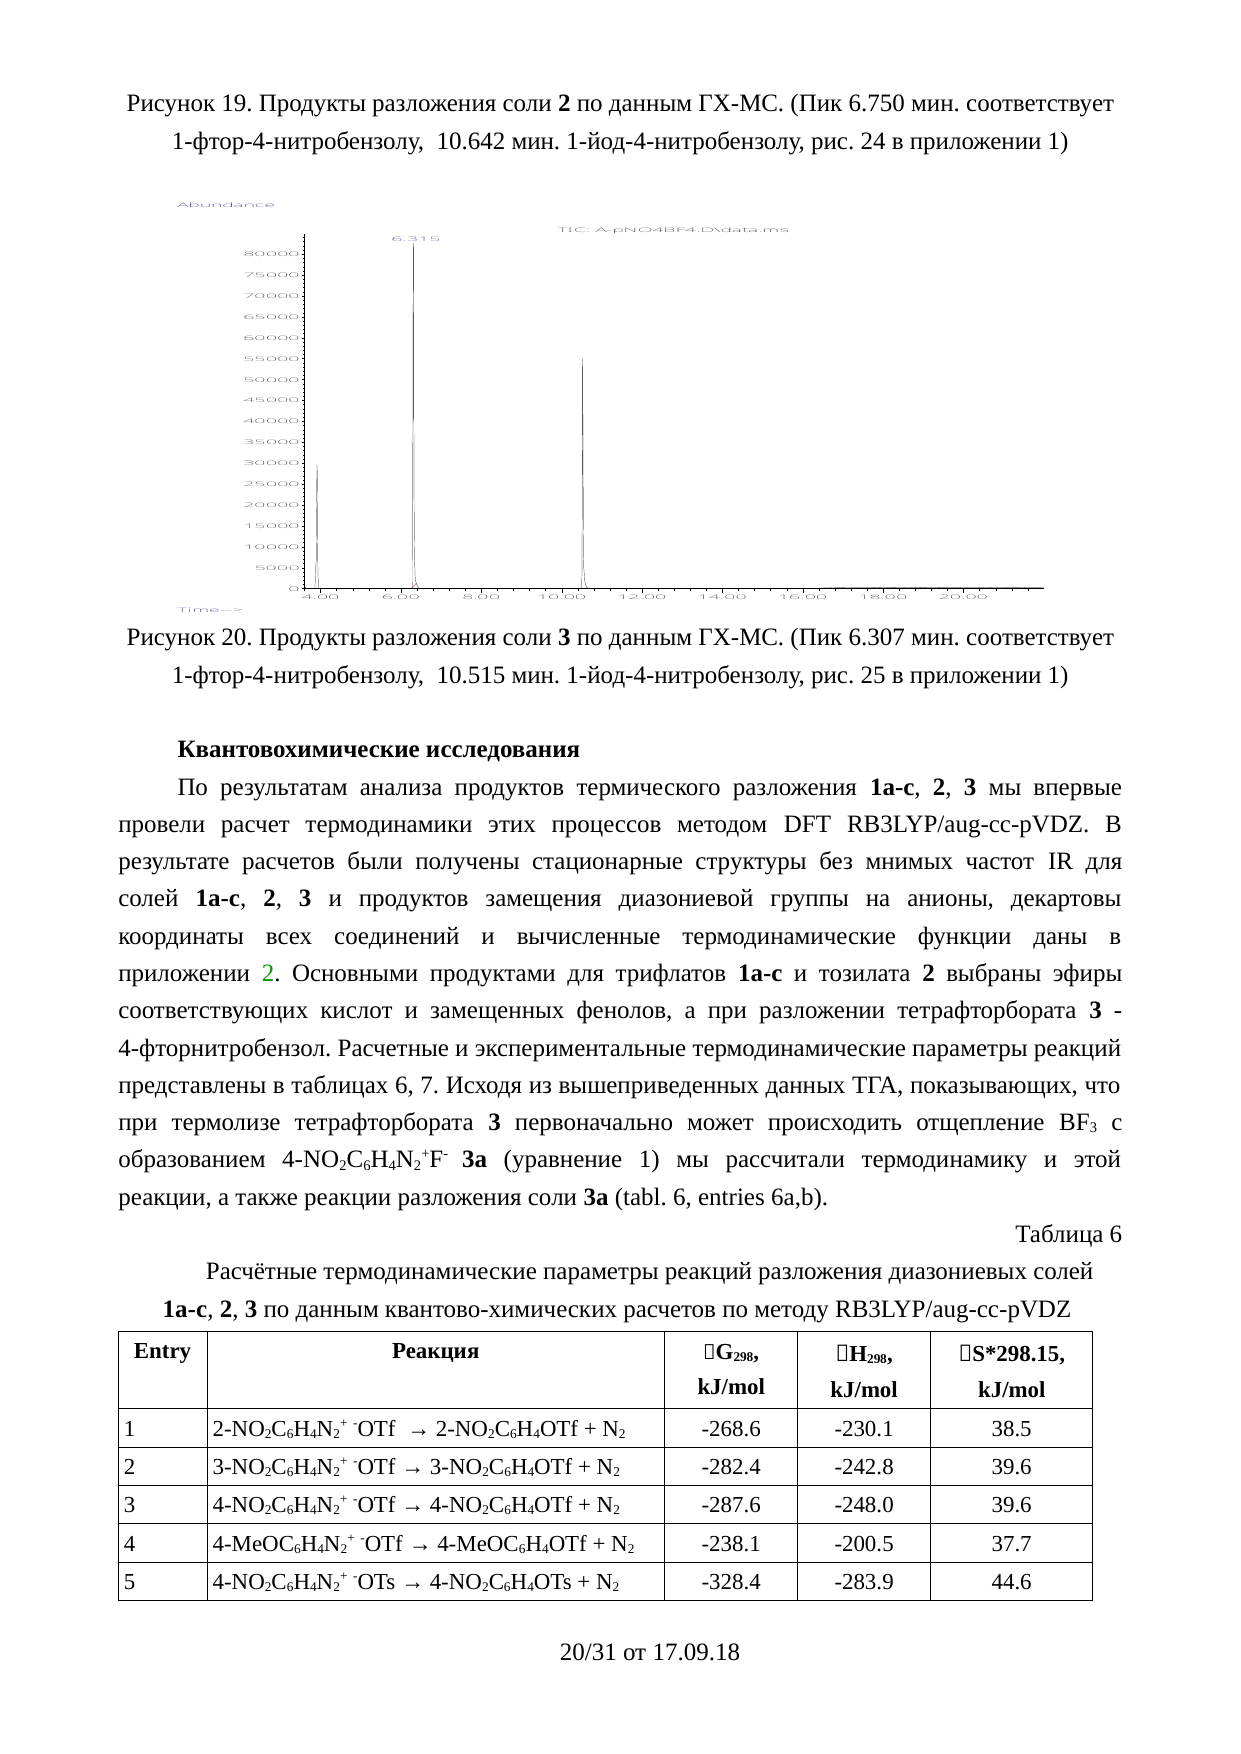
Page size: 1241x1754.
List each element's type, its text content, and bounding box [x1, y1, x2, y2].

table_cell 37.7 [931, 1524, 1092, 1562]
table_cell -287.6 [665, 1486, 797, 1523]
table_cell -242.8 [798, 1448, 930, 1485]
table_cell 4-MeOC6H4N2+ -OTf → 4-MeOC6H4OTf + N2 [208, 1524, 664, 1562]
table_cell 39.6 [931, 1448, 1092, 1485]
table_cell 44.6 [931, 1563, 1092, 1600]
table_header Реакция [208, 1332, 664, 1408]
text По результатам анализа продуктов термического разложения 1a-c, 2, 3 мы впервые провели расчет термодинамики этих процессов методом DFT RB3LYP/aug-cc-pVDZ. В результате расчетов были получены стационарные структуры без мнимых частот IR для солей 1a-c, 2, 3 и продуктов замещения диазониевой группы на анионы, декартовы координаты всех соединений и вычисленные термодинамические функции даны в приложении 2. Основными продуктами для трифлатов 1a-c и тозилата 2 выбраны эфиры соответствующих кислот и замещенных фенолов, а при разложении тетрафторбората 3 - 4‑фторнитробензол. Расчетные и экспериментальные термодинамические параметры реакций представлены в таблицах 6, 7. Исходя из вышеприведенных данных ТГА, показывающих, что при термолизе тетрафторбората 3 первоначально может происходить отщепление BF3 c образованием 4-NO2C6H4N2+F- 3a (уравнение 1) мы рассчитали термодинамику и этой реакции, а также реакции разложения соли 3a (tabl. 6, entries 6a,b). [118, 772, 1122, 1211]
text Рисунок 19. Продукты разложения соли 2 по данным ГХ-МС. (Пик 6.750 мин. соответствует 1-фтор-4-нитробензолу, 10.642 мин. 1-йод-4-нитробензолу, рис. 24 в приложении 1) [118, 88, 1122, 154]
table_cell 2 [119, 1448, 207, 1485]
table_cell 4-NO2C6H4N2+ -OTf → 4-NO2C6H4OTf + N2 [208, 1486, 664, 1523]
table_cell 3-NO2C6H4N2+ -OTf → 3-NO2C6H4OTf + N2 [208, 1448, 664, 1485]
text Квантовохимические исследования [118, 734, 1122, 763]
table_header Entry [119, 1332, 207, 1408]
table_cell 38.5 [931, 1409, 1092, 1447]
table_cell 4 [119, 1524, 207, 1562]
text Таблица 6 [118, 1219, 1122, 1248]
table_cell -200.5 [798, 1524, 930, 1562]
table_cell -282.4 [665, 1448, 797, 1485]
text Рисунок 20. Продукты разложения соли 3 по данным ГХ-МС. (Пик 6.307 мин. соответствует 1-фтор-4-нитробензолу, 10.515 мин. 1-йод-4-нитробензолу, рис. 25 в приложении 1) [118, 622, 1122, 688]
table_cell 2-NO2C6H4N2+ -OTf → 2-NO2C6H4OTf + N2 [208, 1409, 664, 1447]
table_cell -268.6 [665, 1409, 797, 1447]
table_cell -328.4 [665, 1563, 797, 1600]
table_cell -230.1 [798, 1409, 930, 1447]
table_cell 39.6 [931, 1486, 1092, 1523]
table_cell -283.9 [798, 1563, 930, 1600]
table_header H298, kJ/mol [798, 1332, 930, 1408]
table_cell 5 [119, 1563, 207, 1600]
table_header G298, kJ/mol [665, 1332, 797, 1408]
table_cell -248.0 [798, 1486, 930, 1523]
text Расчётные термодинамические параметры реакций разложения диазониевых солей 1a‑c, 2, 3 по данным квантово-химических расчетов по методу RB3LYP/aug-cc-pVDZ [118, 1256, 1122, 1322]
table_cell 3 [119, 1486, 207, 1523]
table_cell 4-NO2C6H4N2+ -OTs → 4-NO2C6H4OTs + N2 [208, 1563, 664, 1600]
table_cell -238.1 [665, 1524, 797, 1562]
table_cell 1 [119, 1409, 207, 1447]
table_header S*298.15, kJ/mol [931, 1332, 1092, 1408]
